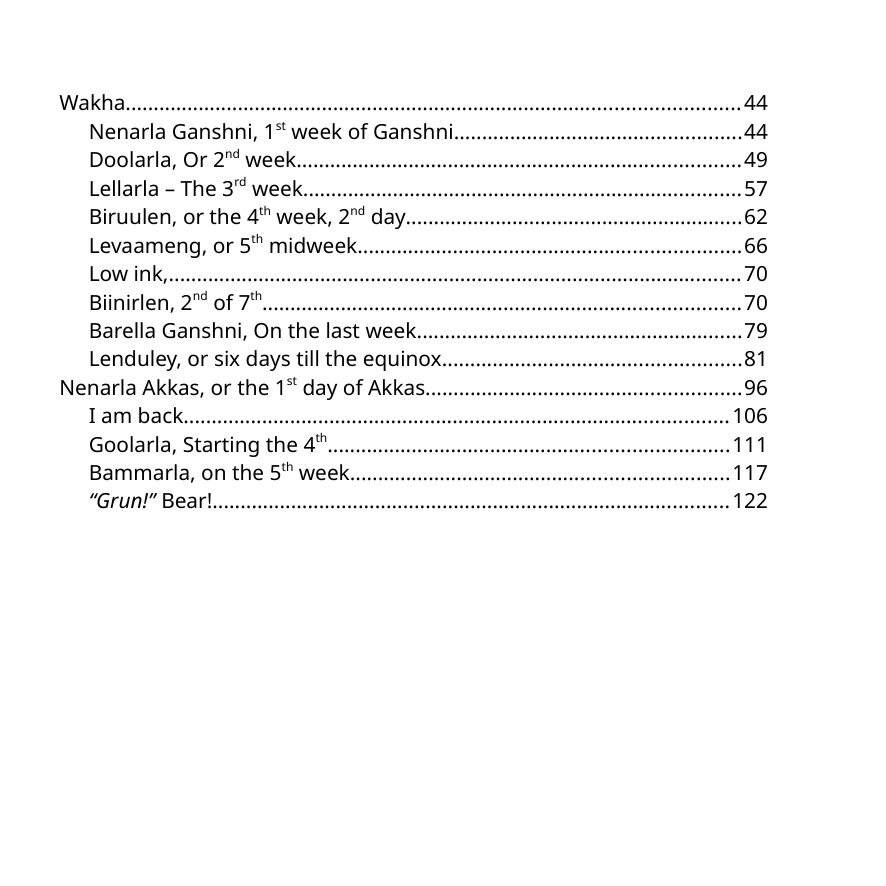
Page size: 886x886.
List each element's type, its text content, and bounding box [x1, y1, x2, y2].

text Barella Ganshni, On the last week 79 [88, 316, 768, 344]
text Nenarla Akkas, or the 1st day of Akkas 96 [59, 373, 768, 401]
text Lenduley, or six days till the equinox 81 [88, 344, 768, 373]
text “Grun!” Bear! 122 [88, 487, 768, 515]
text Wakha 44 [59, 88, 768, 117]
text Bammarla, on the 5th week 117 [88, 458, 768, 487]
text Doolarla, Or 2nd week 49 [88, 145, 768, 174]
text Levaameng, or 5th midweek 66 [88, 231, 768, 259]
text Biinirlen, 2nd of 7th 70 [88, 288, 768, 316]
text Nenarla Ganshni, 1st week of Ganshni 44 [88, 117, 768, 145]
text I am back 106 [88, 401, 768, 430]
text Biruulen, or the 4th week, 2nd day 62 [88, 202, 768, 231]
text Lellarla – The 3rd week 57 [88, 174, 768, 202]
text Low ink, 70 [88, 259, 768, 288]
text Goolarla, Starting the 4th 111 [88, 430, 768, 458]
